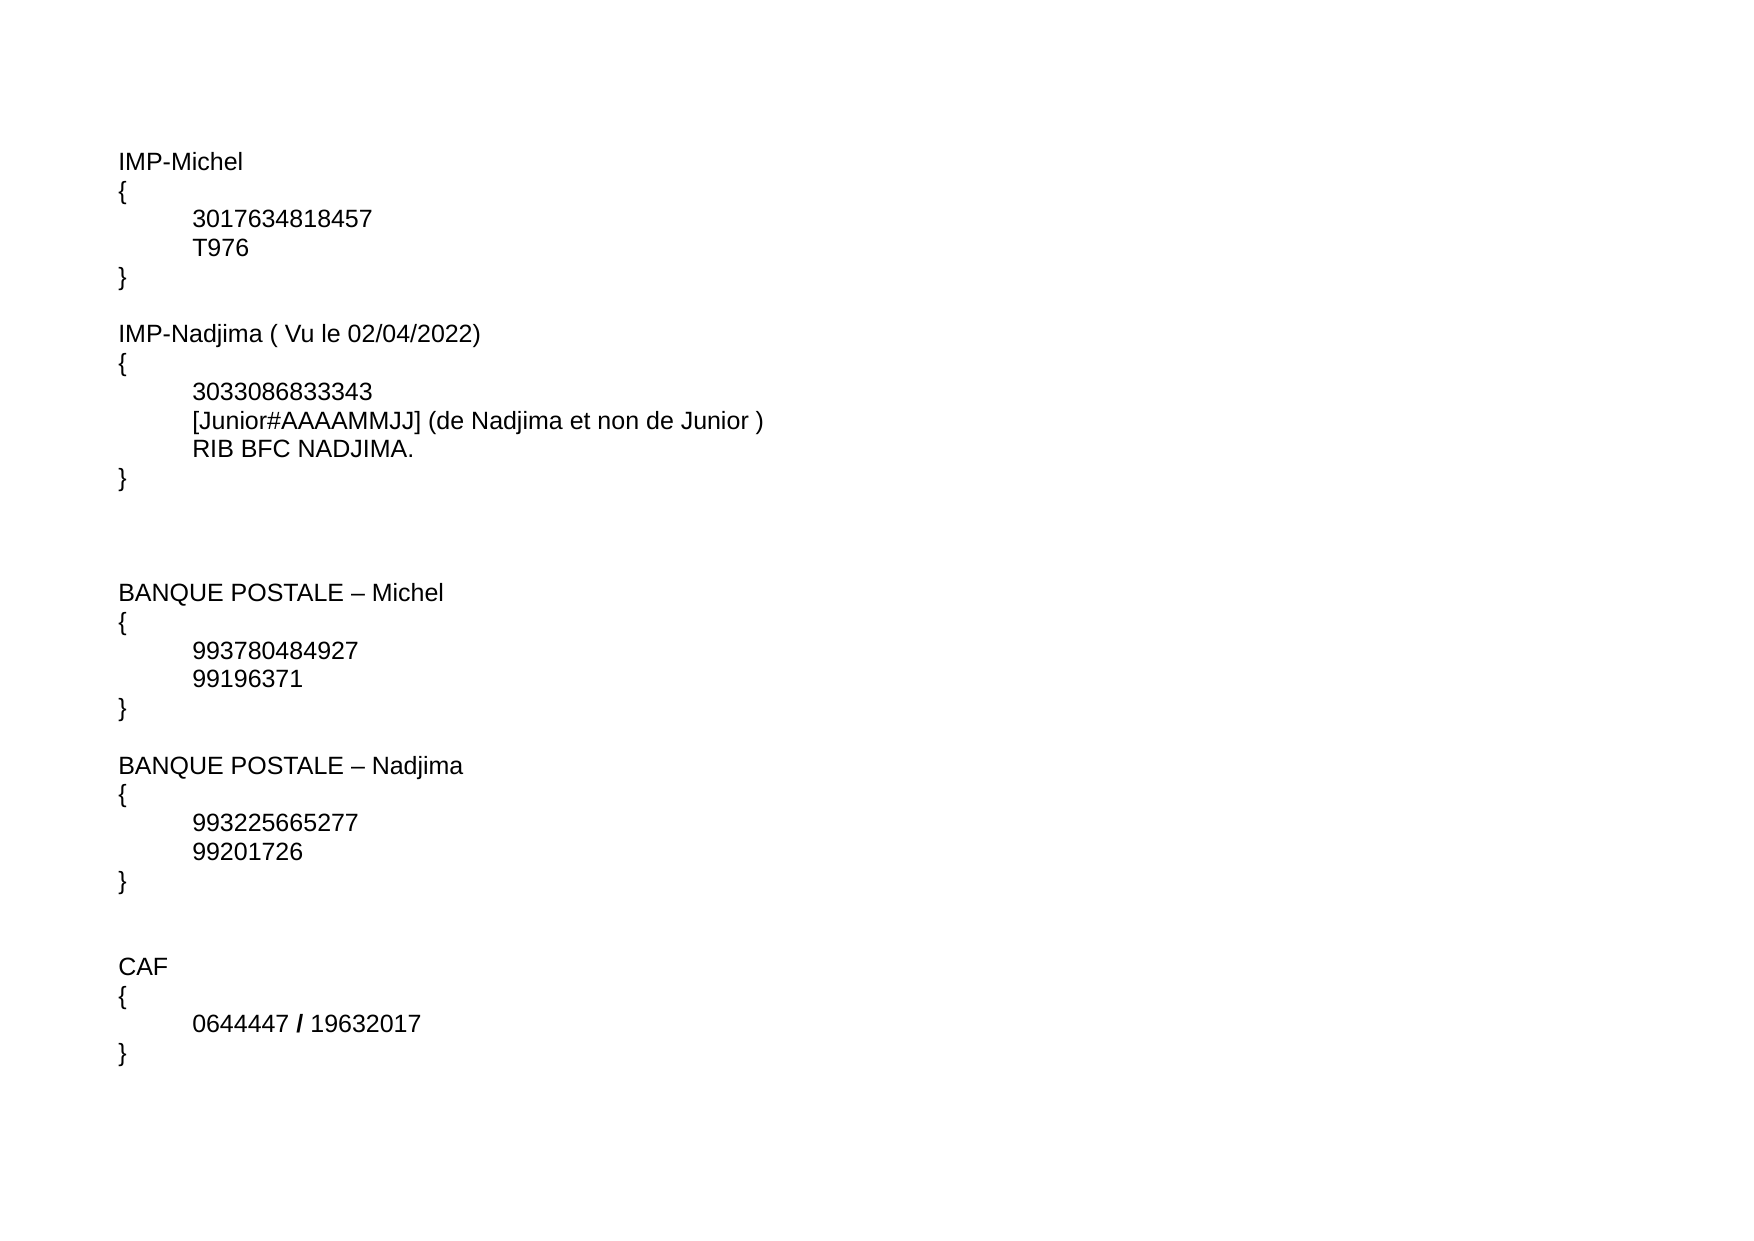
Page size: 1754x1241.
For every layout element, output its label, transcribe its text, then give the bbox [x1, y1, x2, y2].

text 3033086833343 [118, 377, 1636, 406]
text } [118, 1038, 1636, 1067]
text 99196371 [118, 664, 1636, 693]
text 99201726 [118, 837, 1636, 866]
text 993780484927 [118, 636, 1636, 664]
text T976 [118, 233, 1636, 262]
text IMP-Nadjima ( Vu le 02/04/2022) [118, 319, 1636, 348]
text { [118, 607, 1636, 636]
text 993225665277 [118, 808, 1636, 837]
text } [118, 693, 1636, 722]
text { [118, 779, 1636, 808]
text 3017634818457 [118, 204, 1636, 233]
text } [118, 866, 1636, 894]
text 0644447 / 19632017 [118, 1009, 1636, 1038]
text { [118, 981, 1636, 1009]
text } [118, 463, 1636, 492]
text } [118, 262, 1636, 291]
text BANQUE POSTALE – Nadjima [118, 751, 1636, 779]
text RIB BFC NADJIMA. [118, 434, 1636, 463]
text [Junior#AAAAMMJJ] (de Nadjima et non de Junior ) [118, 406, 1636, 434]
text IMP-Michel [118, 147, 1636, 176]
text BANQUE POSTALE – Michel [118, 578, 1636, 607]
text CAF [118, 952, 1636, 981]
text { [118, 176, 1636, 204]
text { [118, 348, 1636, 377]
